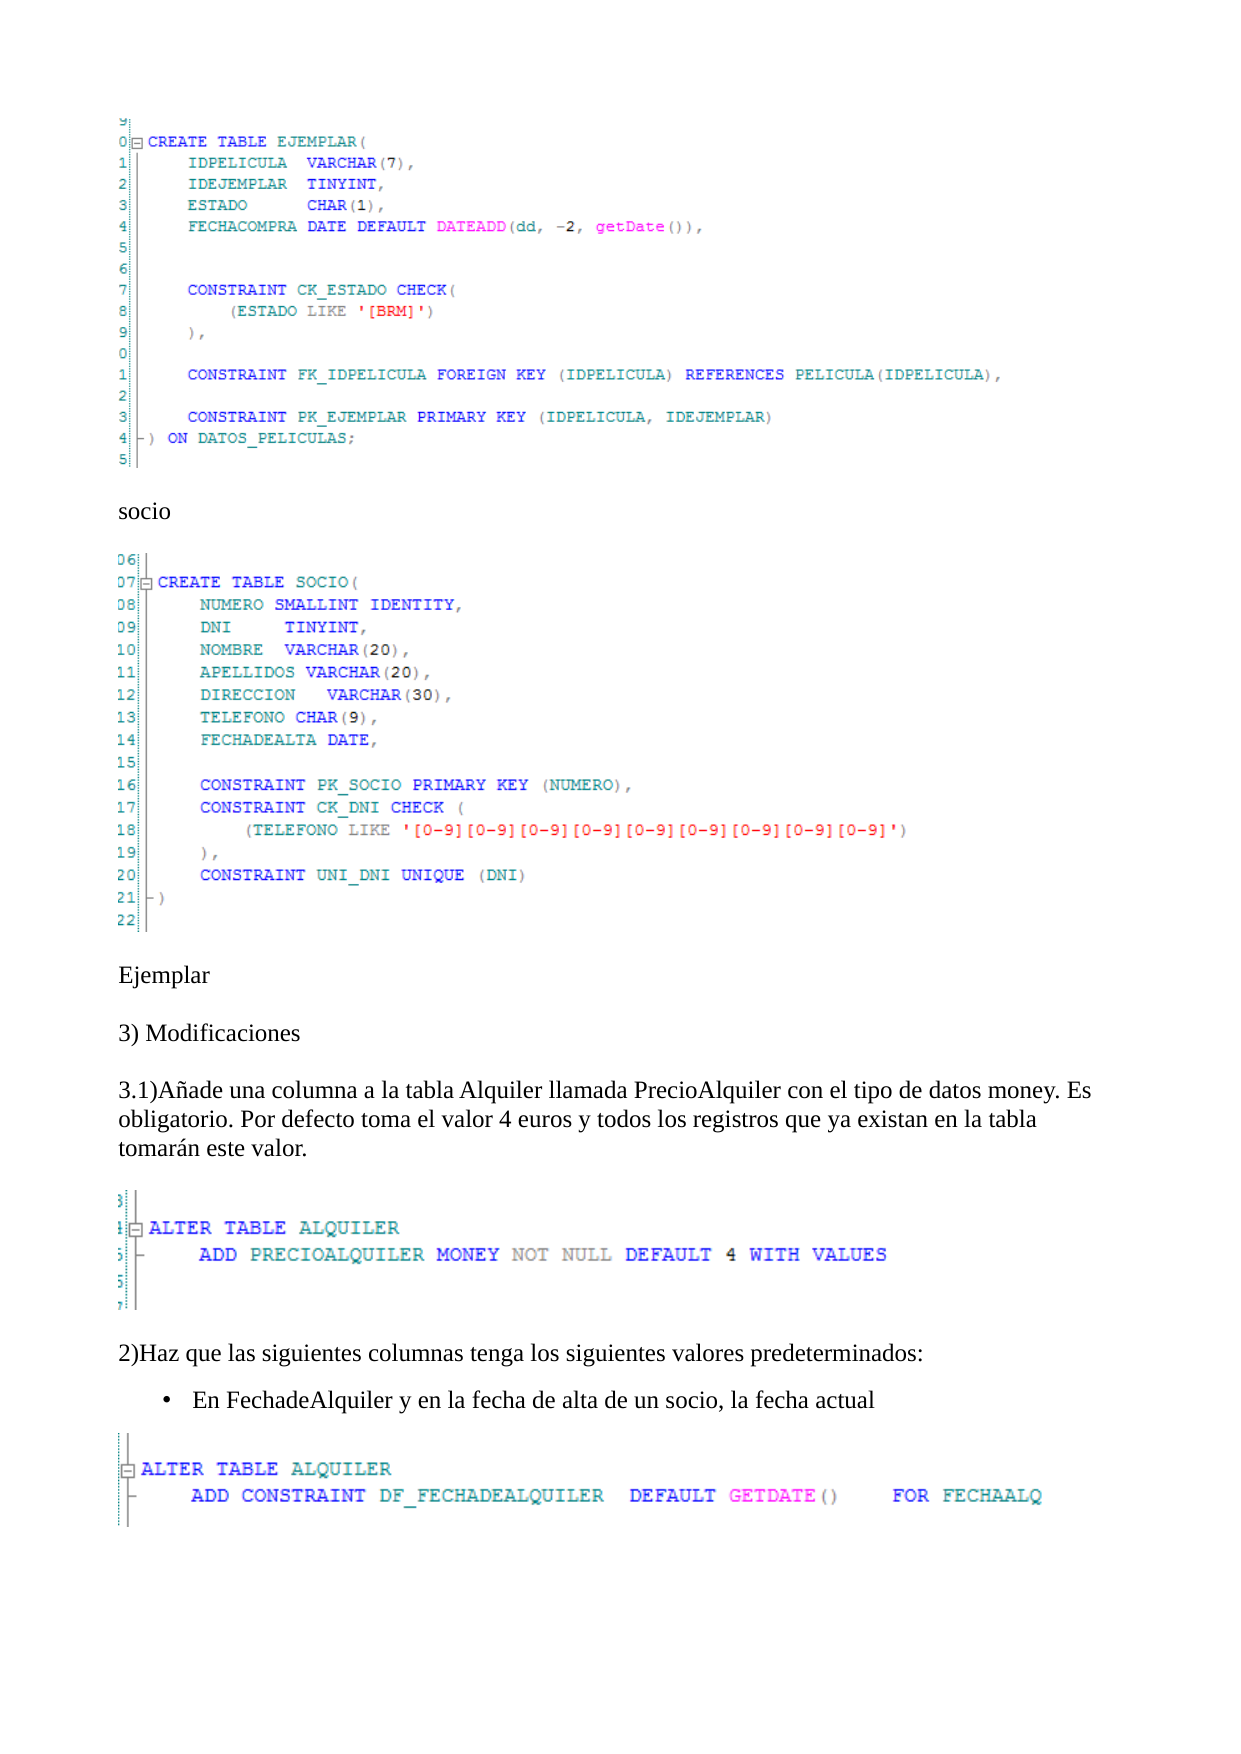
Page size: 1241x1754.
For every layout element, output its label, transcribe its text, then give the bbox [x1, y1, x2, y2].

list En FechadeAlquiler y en la fecha de alta de un socio, la fecha actual [162, 1386, 1122, 1414]
text Ejemplar [118, 961, 1122, 989]
text 3.1)Añade una columna a la tabla Alquiler llamada PrecioAlquiler con el tipo de datos money. Es obligatorio. Por defecto toma el valor 4 euros y todos los registros que ya existan en la tabla tomarán este valor. [118, 1076, 1122, 1162]
picture [118, 553, 1123, 932]
picture [118, 1433, 1120, 1527]
text socio [118, 496, 1122, 525]
picture [118, 1190, 994, 1310]
picture [118, 118, 1123, 468]
text 3) Modificaciones [118, 1018, 1122, 1047]
text 2)Haz que las siguientes columnas tenga los siguientes valores predeterminados: [118, 1338, 1122, 1367]
